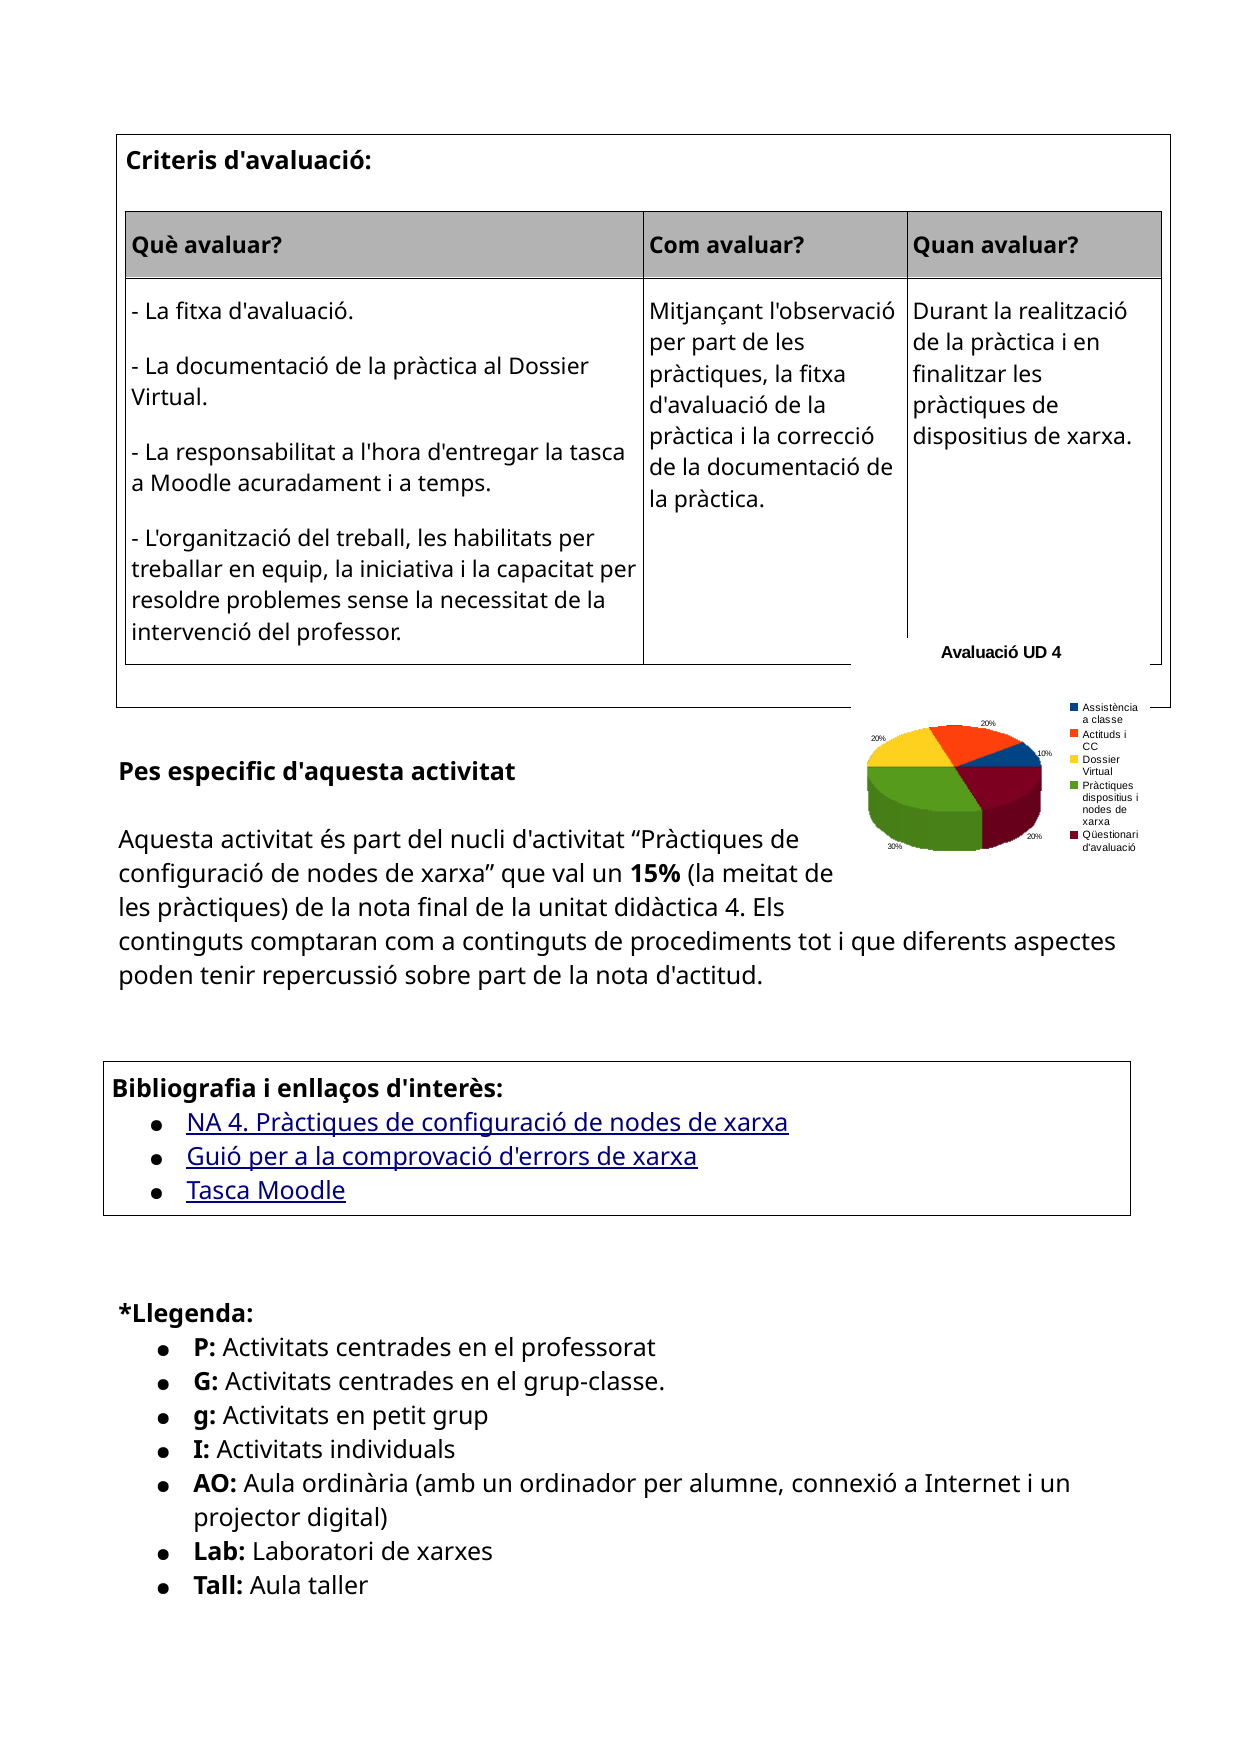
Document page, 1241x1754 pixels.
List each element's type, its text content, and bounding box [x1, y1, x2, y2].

text *Llegenda: [118, 1296, 1122, 1329]
table_header Com avaluar? [644, 212, 907, 277]
list Tasca Moodle [149, 1172, 1122, 1207]
text Pes especific d'aquesta activitat [118, 753, 851, 787]
list G: Activitats centrades en el grup-classe. [156, 1364, 1122, 1398]
text Aquesta activitat és part del nucli d'activitat “Pràctiques de configuració de nodes de xarxa” que val un 15% (la meitat de les pràctiques) de la nota final de la unitat didàctica 4. Els continguts comptaran com a continguts de procediments tot i que diferents aspectes poden tenir repercussió sobre part de la nota d'actitud. [118, 822, 1122, 992]
table_header Què avaluar? [126, 212, 643, 277]
list AO: Aula ordinària (amb un ordinador per alumne, connexió a Internet i un projector digital) [156, 1466, 1122, 1534]
list NA 4. Pràctiques de configuració de nodes de xarxa [149, 1104, 1122, 1138]
text Criteris d'avaluació: [125, 143, 1161, 177]
list Lab: Laboratori de xarxes [156, 1534, 1122, 1568]
table_cell Mitjançant l'observació per part de les pràctiques, la fitxa d'avaluació de la pràctica i la correcció de la documentació de la pràctica. [644, 279, 907, 664]
table_cell Durant la realització de la pràctica i en finalitzar les pràctiques de dispositius de xarxa. [908, 279, 1161, 664]
table_cell - La fitxa d'avaluació. - La documentació de la pràctica al Dossier Virtual. - La responsabilitat a l'hora d'entregar la tasca a Moodle acuradament i a temps. - L'organització del treball, les habilitats per treballar en equip, la iniciativa i la capacitat per resoldre problemes sense la necessitat de la intervenció del professor. [126, 279, 643, 664]
list I: Activitats individuals [156, 1432, 1122, 1466]
list P: Activitats centrades en el professorat [156, 1329, 1122, 1364]
table_header Quan avaluar? [908, 212, 1161, 277]
list Tall: Aula taller [156, 1568, 1122, 1602]
text Bibliografia i enllaços d'interès: [111, 1070, 1122, 1104]
list g: Activitats en petit grup [156, 1398, 1122, 1432]
list Guió per a la comprovació d'errors de xarxa [149, 1138, 1122, 1172]
